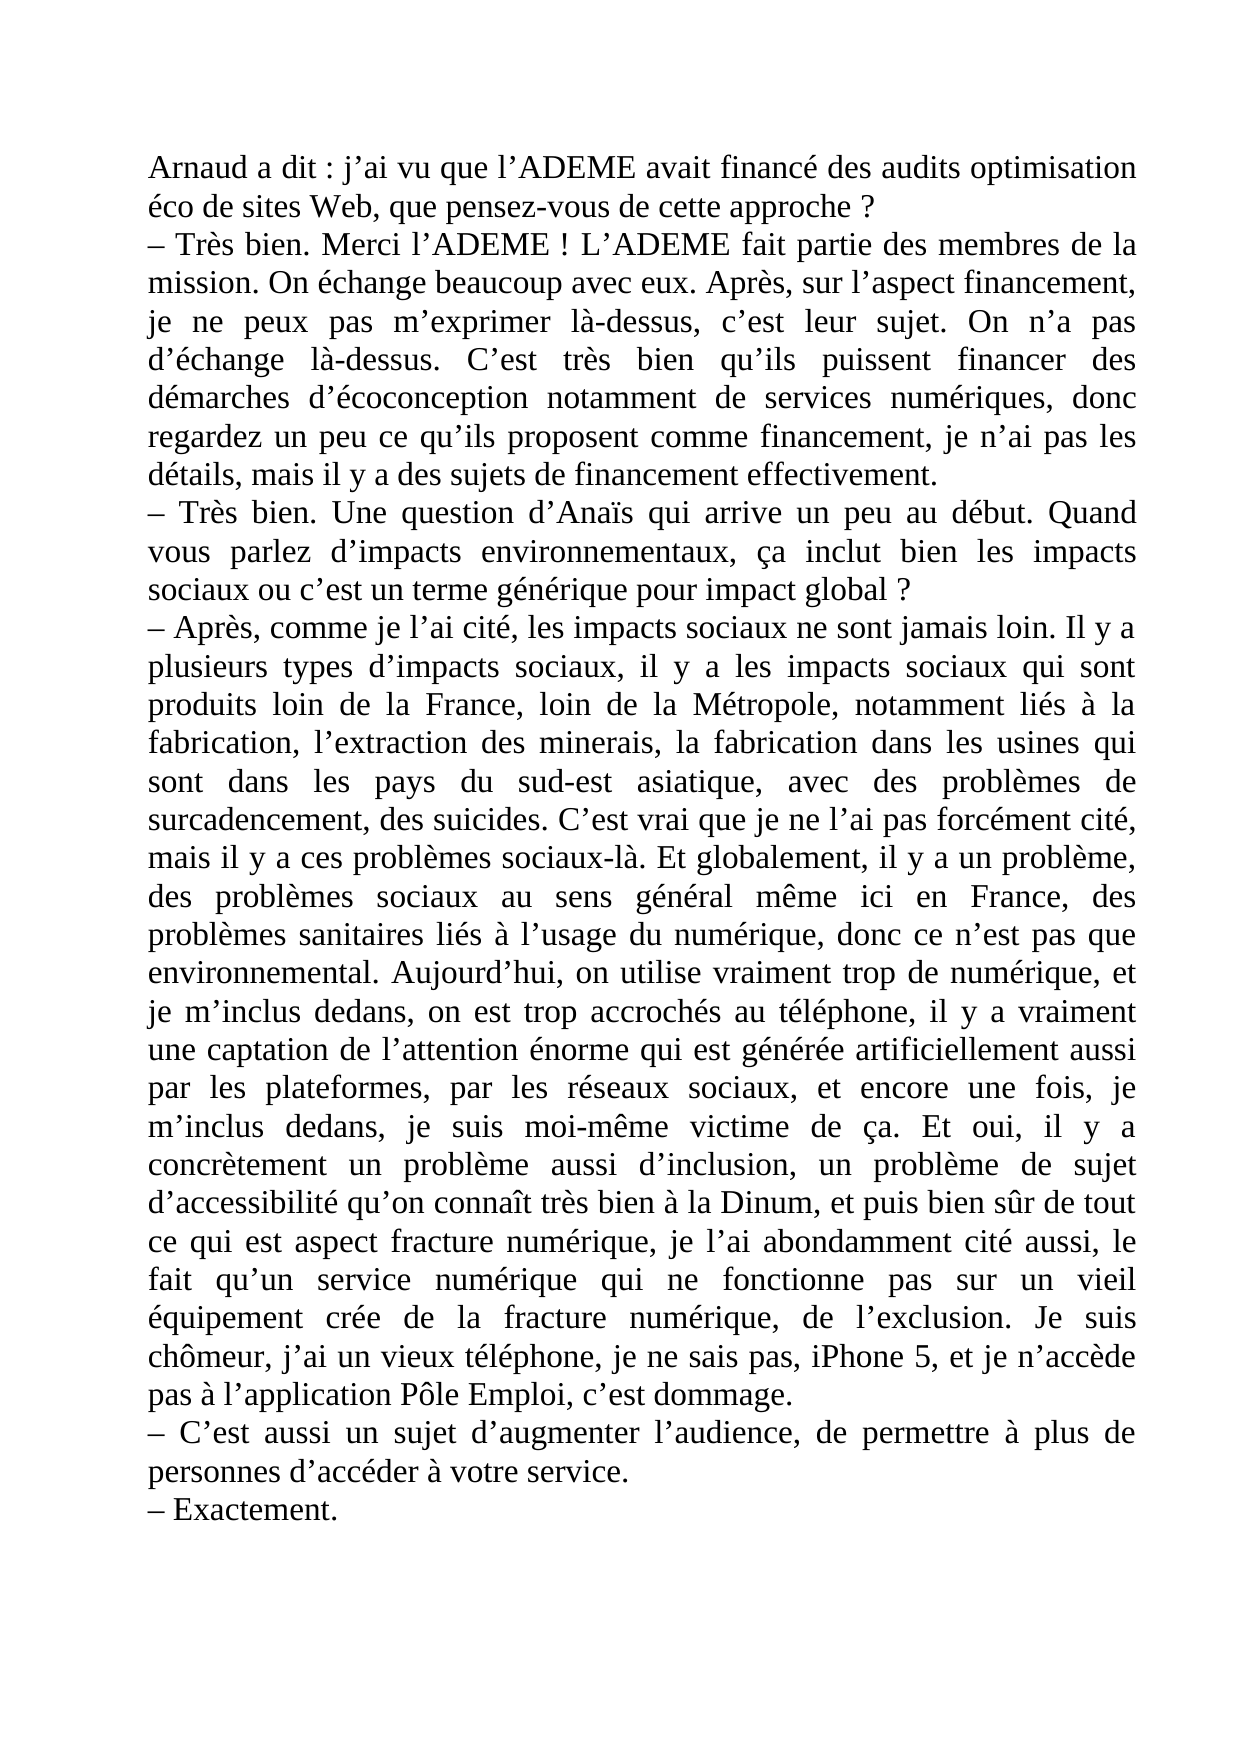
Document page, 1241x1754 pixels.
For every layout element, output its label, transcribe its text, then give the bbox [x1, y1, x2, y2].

text – Très bien. Merci l’ADEME ! L’ADEME fait partie des membres de la mission. On échange beaucoup avec eux. Après, sur l’aspect financement, je ne peux pas m’exprimer là-dessus, c’est leur sujet. On n’a pas d’échange là-dessus. C’est très bien qu’ils puissent financer des démarches d’écoconception notamment de services numériques, donc regardez un peu ce qu’ils proposent comme financement, je n’ai pas les détails, mais il y a des sujets de financement effectivement. [148, 224, 1137, 493]
text – Après, comme je l’ai cité, les impacts sociaux ne sont jamais loin. Il y a plusieurs types d’impacts sociaux, il y a les impacts sociaux qui sont produits loin de la France, loin de la Métropole, notamment liés à la fabrication, l’extraction des minerais, la fabrication dans les usines qui sont dans les pays du sud-est asiatique, avec des problèmes de surcadencement, des suicides. C’est vrai que je ne l’ai pas forcément cité, mais il y a ces problèmes sociaux-là. Et globalement, il y a un problème, des problèmes sociaux au sens général même ici en France, des problèmes sanitaires liés à l’usage du numérique, donc ce n’est pas que environnemental. Aujourd’hui, on utilise vraiment trop de numérique, et je m’inclus dedans, on est trop accrochés au téléphone, il y a vraiment une captation de l’attention énorme qui est générée artificiellement aussi par les plateformes, par les réseaux sociaux, et encore une fois, je m’inclus dedans, je suis moi-même victime de ça. Et oui, il y a concrètement un problème aussi d’inclusion, un problème de sujet d’accessibilité qu’on connaît très bien à la Dinum, et puis bien sûr de tout ce qui est aspect fracture numérique, je l’ai abondamment cité aussi, le fait qu’un service numérique qui ne fonctionne pas sur un vieil équipement crée de la fracture numérique, de l’exclusion. Je suis chômeur, j’ai un vieux téléphone, je ne sais pas, iPhone 5, et je n’accède pas à l’application Pôle Emploi, c’est dommage. [148, 608, 1137, 1413]
text – Exactement. [148, 1489, 1137, 1528]
text – C’est aussi un sujet d’augmenter l’audience, de permettre à plus de personnes d’accéder à votre service. [148, 1413, 1137, 1489]
text – Très bien. Une question d’Anaïs qui arrive un peu au début. Quand vous parlez d’impacts environnementaux, ça inclut bien les impacts sociaux ou c’est un terme générique pour impact global ? [148, 493, 1137, 608]
text Arnaud a dit : j’ai vu que l’ADEME avait financé des audits optimisation éco de sites Web, que pensez-vous de cette approche ? [148, 148, 1137, 224]
